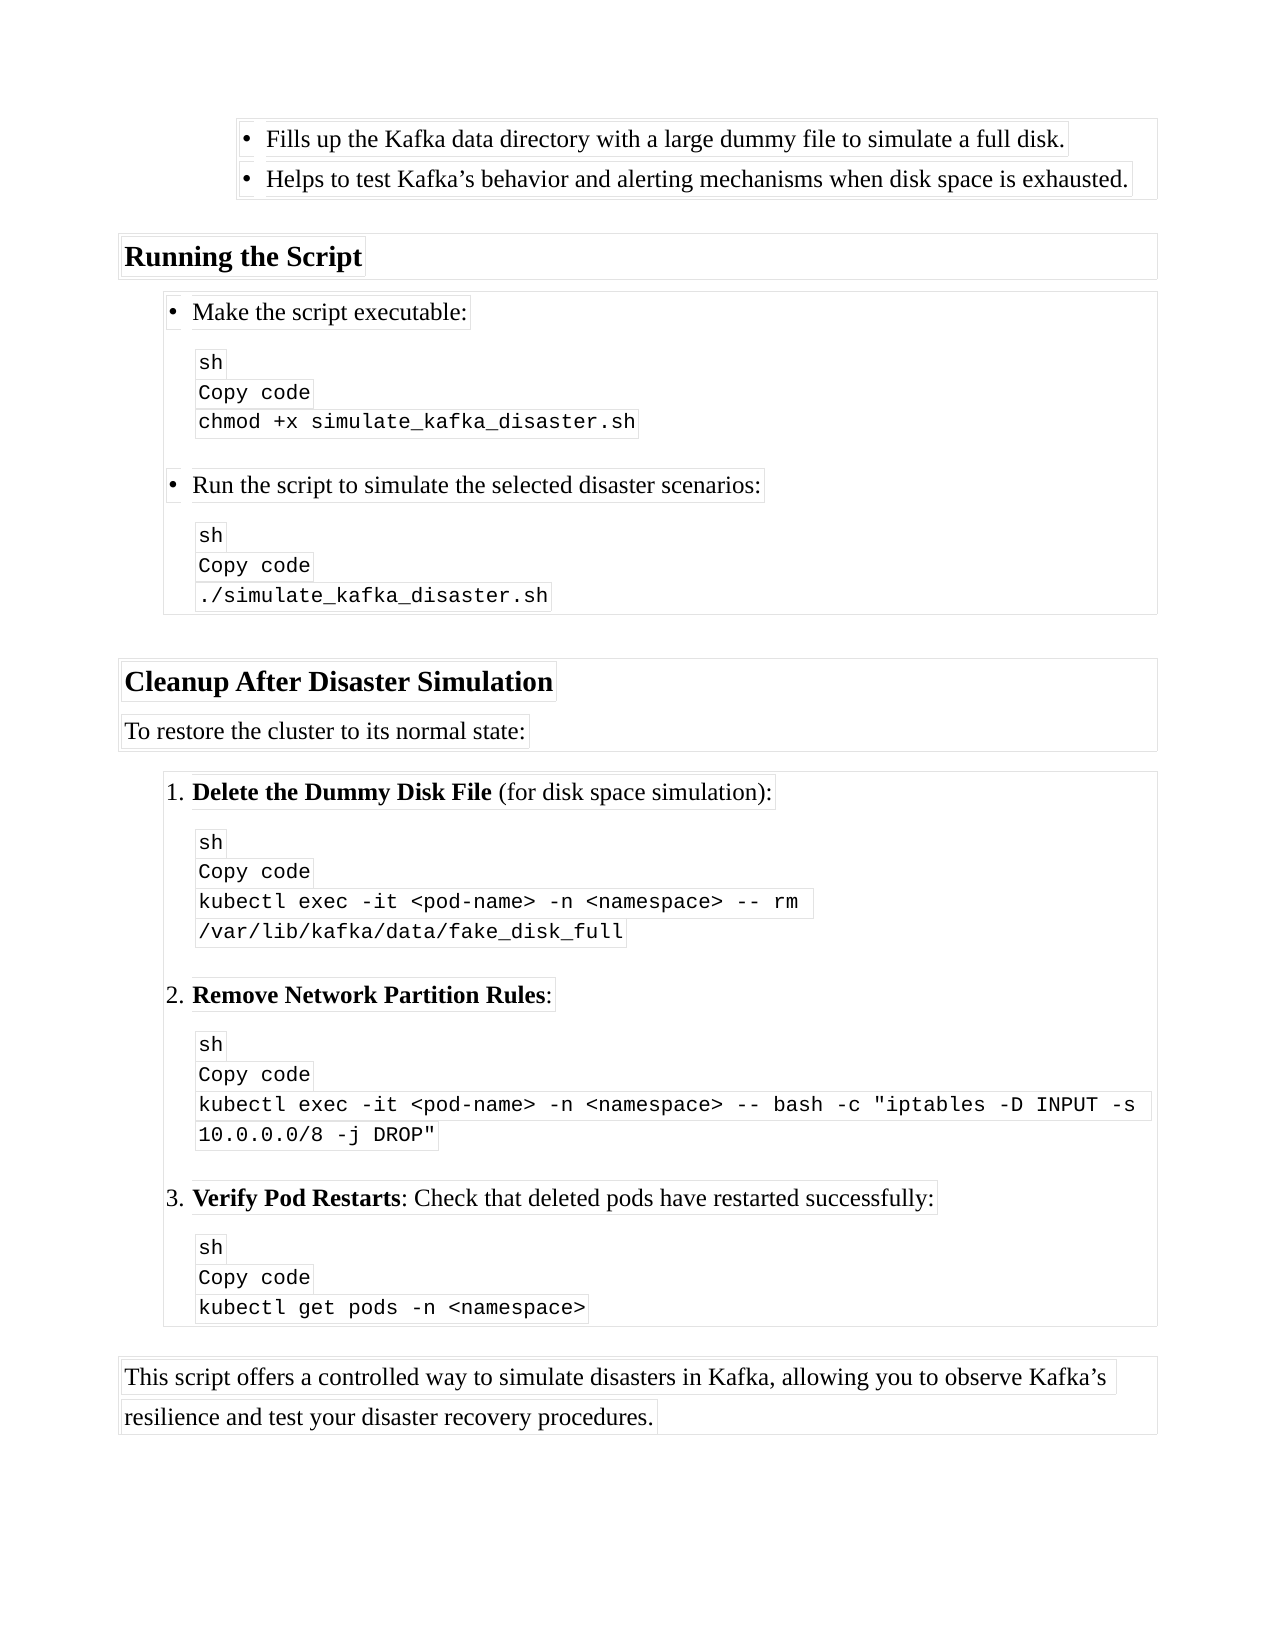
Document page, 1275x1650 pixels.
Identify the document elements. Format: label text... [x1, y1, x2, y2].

list Copy code [196, 1265, 313, 1291]
subtitle Cleanup After Disaster Simulation [119, 659, 1157, 701]
list sh [164, 346, 1157, 376]
list kubectl exec -it <pod-name> -n <namespace> -- rm /var/lib/kafka/data/fake_disk_full [164, 885, 195, 947]
list kubectl exec -it <pod-name> -n <namespace> -- bash -c "iptables -D INPUT -s 10.0.0.0/8 -j DROP" [196, 1092, 1151, 1120]
list Copy code [227, 549, 1157, 578]
list Delete the Dummy Disk File (for disk space simulation): [164, 772, 1157, 809]
list kubectl exec -it <pod-name> -n <namespace> -- rm /var/lib/kafka/data/fake_disk_full [196, 889, 813, 918]
list sh [164, 826, 1157, 855]
text This script offers a controlled way to simulate disasters in Kafka, allowing you to observe Kafka’s resilience and test your disaster recovery procedures. [119, 1357, 1157, 1434]
list Copy code [227, 376, 1157, 405]
list kubectl exec -it <pod-name> -n <namespace> -- bash -c "iptables -D INPUT -s 10.0.0.0/8 -j DROP" [164, 1088, 195, 1150]
list Copy code [164, 549, 195, 578]
list Helps to test Kafka’s behavior and alerting mechanisms when disk space is exhausted. [237, 158, 1157, 199]
list Run the script to simulate the selected disaster scenarios: [164, 464, 1157, 502]
list chmod +x simulate_kafka_disaster.sh [164, 405, 195, 438]
subtitle Running the Script [119, 234, 1157, 279]
list Fills up the Kafka data directory with a large dummy file to simulate a full disk. [237, 119, 1157, 156]
list Make the script executable: [164, 292, 1157, 329]
list kubectl exec -it <pod-name> -n <namespace> -- rm /var/lib/kafka/data/fake_disk_full [314, 885, 1157, 947]
list Verify Pod Restarts: Check that deleted pods have restarted successfully: [164, 1177, 1157, 1214]
list sh [164, 1231, 1157, 1261]
list Copy code [227, 855, 1157, 885]
list chmod +x simulate_kafka_disaster.sh [314, 405, 1157, 438]
list sh [164, 1028, 1157, 1058]
list Remove Network Partition Rules: [164, 974, 1157, 1012]
list sh [164, 519, 1157, 549]
list kubectl get pods -n <namespace> [164, 1291, 1157, 1326]
list Copy code [164, 1058, 195, 1088]
list kubectl exec -it <pod-name> -n <namespace> -- bash -c "iptables -D INPUT -s 10.0.0.0/8 -j DROP" [196, 1122, 438, 1150]
list Copy code [227, 1261, 1157, 1291]
list Copy code [227, 1058, 1157, 1088]
list Copy code [196, 1062, 313, 1088]
list kubectl exec -it <pod-name> -n <namespace> -- bash -c "iptables -D INPUT -s 10.0.0.0/8 -j DROP" [314, 1088, 1157, 1150]
list Copy code [164, 1261, 195, 1291]
list Copy code [164, 855, 195, 885]
list Copy code [196, 380, 313, 405]
list Copy code [196, 553, 313, 578]
list Copy code [164, 376, 195, 405]
list kubectl exec -it <pod-name> -n <namespace> -- rm /var/lib/kafka/data/fake_disk_full [196, 919, 626, 947]
list chmod +x simulate_kafka_disaster.sh [196, 410, 638, 438]
text To restore the cluster to its normal state: [119, 710, 1157, 751]
list Copy code [196, 859, 313, 885]
list ./simulate_kafka_disaster.sh [164, 578, 1157, 614]
